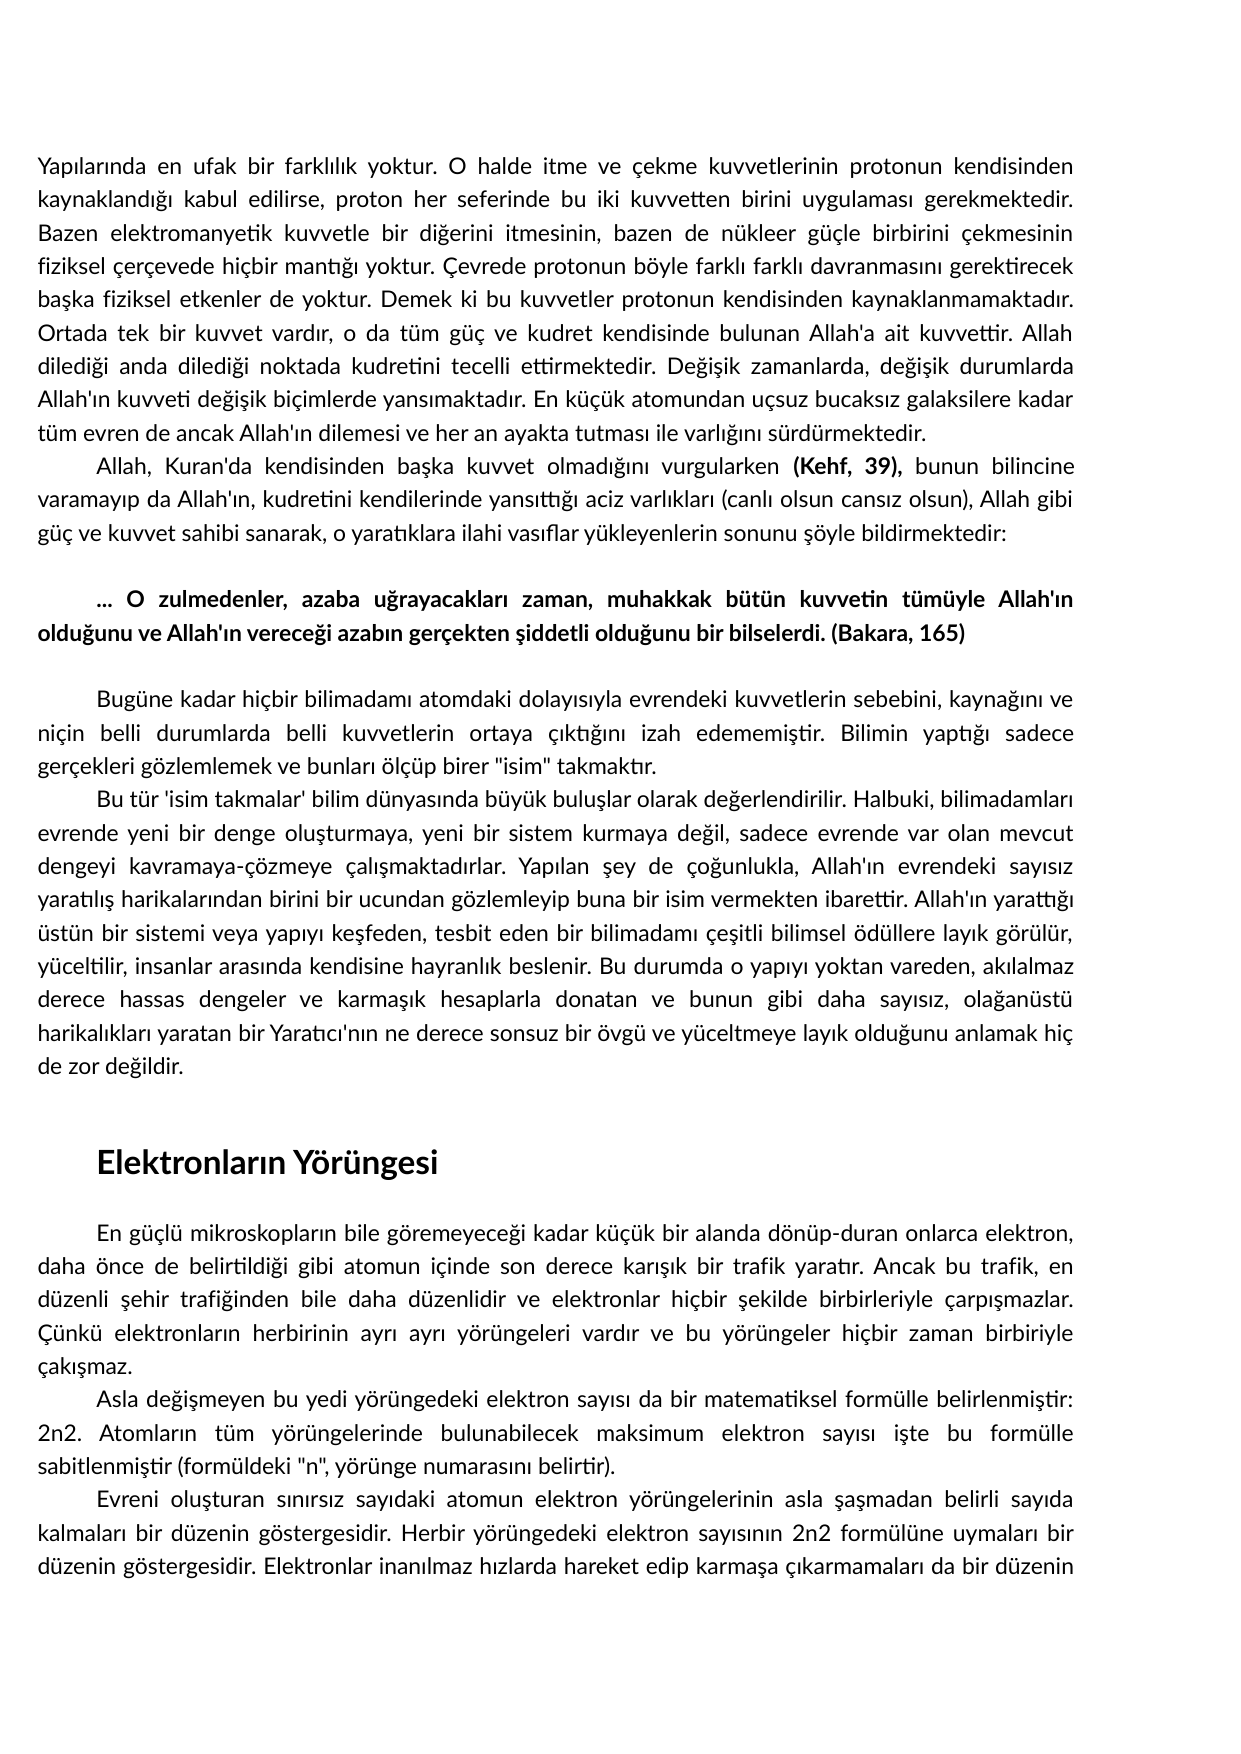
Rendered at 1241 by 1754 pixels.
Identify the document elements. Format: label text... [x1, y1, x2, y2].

text Yapılarında en ufak bir farklılık yoktur. O halde itme ve çekme kuvvetlerinin protonun kendisinden kaynaklandığı kabul edilirse, proton her seferinde bu iki kuvvetten birini uygulaması gerekmektedir. Bazen elektromanyetik kuvvetle bir diğerini itmesinin, bazen de nükleer güçle birbirini çekmesinin fiziksel çerçevede hiçbir mantığı yoktur. Çevrede protonun böyle farklı farklı davranmasını gerektirecek başka fiziksel etkenler de yoktur. Demek ki bu kuvvetler protonun kendisinden kaynaklanmamaktadır. Ortada tek bir kuvvet vardır, o da tüm güç ve kudret kendisinde bulunan Allah'a ait kuvvettir. Allah dilediği anda dilediği noktada kudretini tecelli ettirmektedir. Değişik zamanlarda, değişik durumlarda Allah'ın kuvveti değişik biçimlerde yansımaktadır. En küçük atomundan uçsuz bucaksız galaksilere kadar tüm evren de ancak Allah'ın dilemesi ve her an ayakta tutması ile varlığını sürdürmektedir. [37, 148, 1075, 448]
subtitle Elektronların Yörüngesi [37, 1148, 1075, 1181]
text ... O zulmedenler, azaba uğrayacakları zaman, muhakkak bütün kuvvetin tümüyle Allah'ın olduğunu ve Allah'ın vereceği azabın gerçekten şiddetli olduğunu bir bilselerdi. (Bakara, 165) [37, 581, 1075, 648]
text Asla değişmeyen bu yedi yörüngedeki elektron sayısı da bir matematiksel formülle belirlenmiştir: 2n2. Atomların tüm yörüngelerinde bulunabilecek maksimum elektron sayısı işte bu formülle sabitlenmiştir (formüldeki "n", yörünge numarasını belirtir). [37, 1381, 1075, 1481]
text Allah, Kuran'da kendisinden başka kuvvet olmadığını vurgularken (Kehf, 39), bunun bilincine varamayıp da Allah'ın, kudretini kendilerinde yansıttığı aciz varlıkları (canlı olsun cansız olsun), Allah gibi güç ve kuvvet sahibi sanarak, o yaratıklara ilahi vasıflar yükleyenlerin sonunu şöyle bildirmektedir: [37, 448, 1075, 548]
text En güçlü mikroskopların bile göremeyeceği kadar küçük bir alanda dönüp-duran onlarca elektron, daha önce de belirtildiği gibi atomun içinde son derece karışık bir trafik yaratır. Ancak bu trafik, en düzenli şehir trafiğinden bile daha düzenlidir ve elektronlar hiçbir şekilde birbirleriyle çarpışmazlar. Çünkü elektronların herbirinin ayrı ayrı yörüngeleri vardır ve bu yörüngeler hiçbir zaman birbiriyle çakışmaz. [37, 1214, 1075, 1381]
text Evreni oluşturan sınırsız sayıdaki atomun elektron yörüngelerinin asla şaşmadan belirli sayıda kalmaları bir düzenin göstergesidir. Herbir yörüngedeki elektron sayısının 2n2 formülüne uymaları bir düzenin göstergesidir. Elektronlar inanılmaz hızlarda hareket edip karmaşa çıkarmamaları da bir düzenin [37, 1481, 1075, 1581]
text Bu tür 'isim takmalar' bilim dünyasında büyük buluşlar olarak değerlendirilir. Halbuki, bilimadamları evrende yeni bir denge oluşturmaya, yeni bir sistem kurmaya değil, sadece evrende var olan mevcut dengeyi kavramaya-çözmeye çalışmaktadırlar. Yapılan şey de çoğunlukla, Allah'ın evrendeki sayısız yaratılış harikalarından birini bir ucundan gözlemleyip buna bir isim vermekten ibarettir. Allah'ın yarattığı üstün bir sistemi veya yapıyı keşfeden, tesbit eden bir bilimadamı çeşitli bilimsel ödüllere layık görülür, yüceltilir, insanlar arasında kendisine hayranlık beslenir. Bu durumda o yapıyı yoktan vareden, akılalmaz derece hassas dengeler ve karmaşık hesaplarla donatan ve bunun gibi daha sayısız, olağanüstü harikalıkları yaratan bir Yaratıcı'nın ne derece sonsuz bir övgü ve yüceltmeye layık olduğunu anlamak hiç de zor değildir. [37, 781, 1075, 1081]
text Bugüne kadar hiçbir bilimadamı atomdaki dolayısıyla evrendeki kuvvetlerin sebebini, kaynağını ve niçin belli durumlarda belli kuvvetlerin ortaya çıktığını izah edememiştir. Bilimin yaptığı sadece gerçekleri gözlemlemek ve bunları ölçüp birer "isim" takmaktır. [37, 681, 1075, 781]
